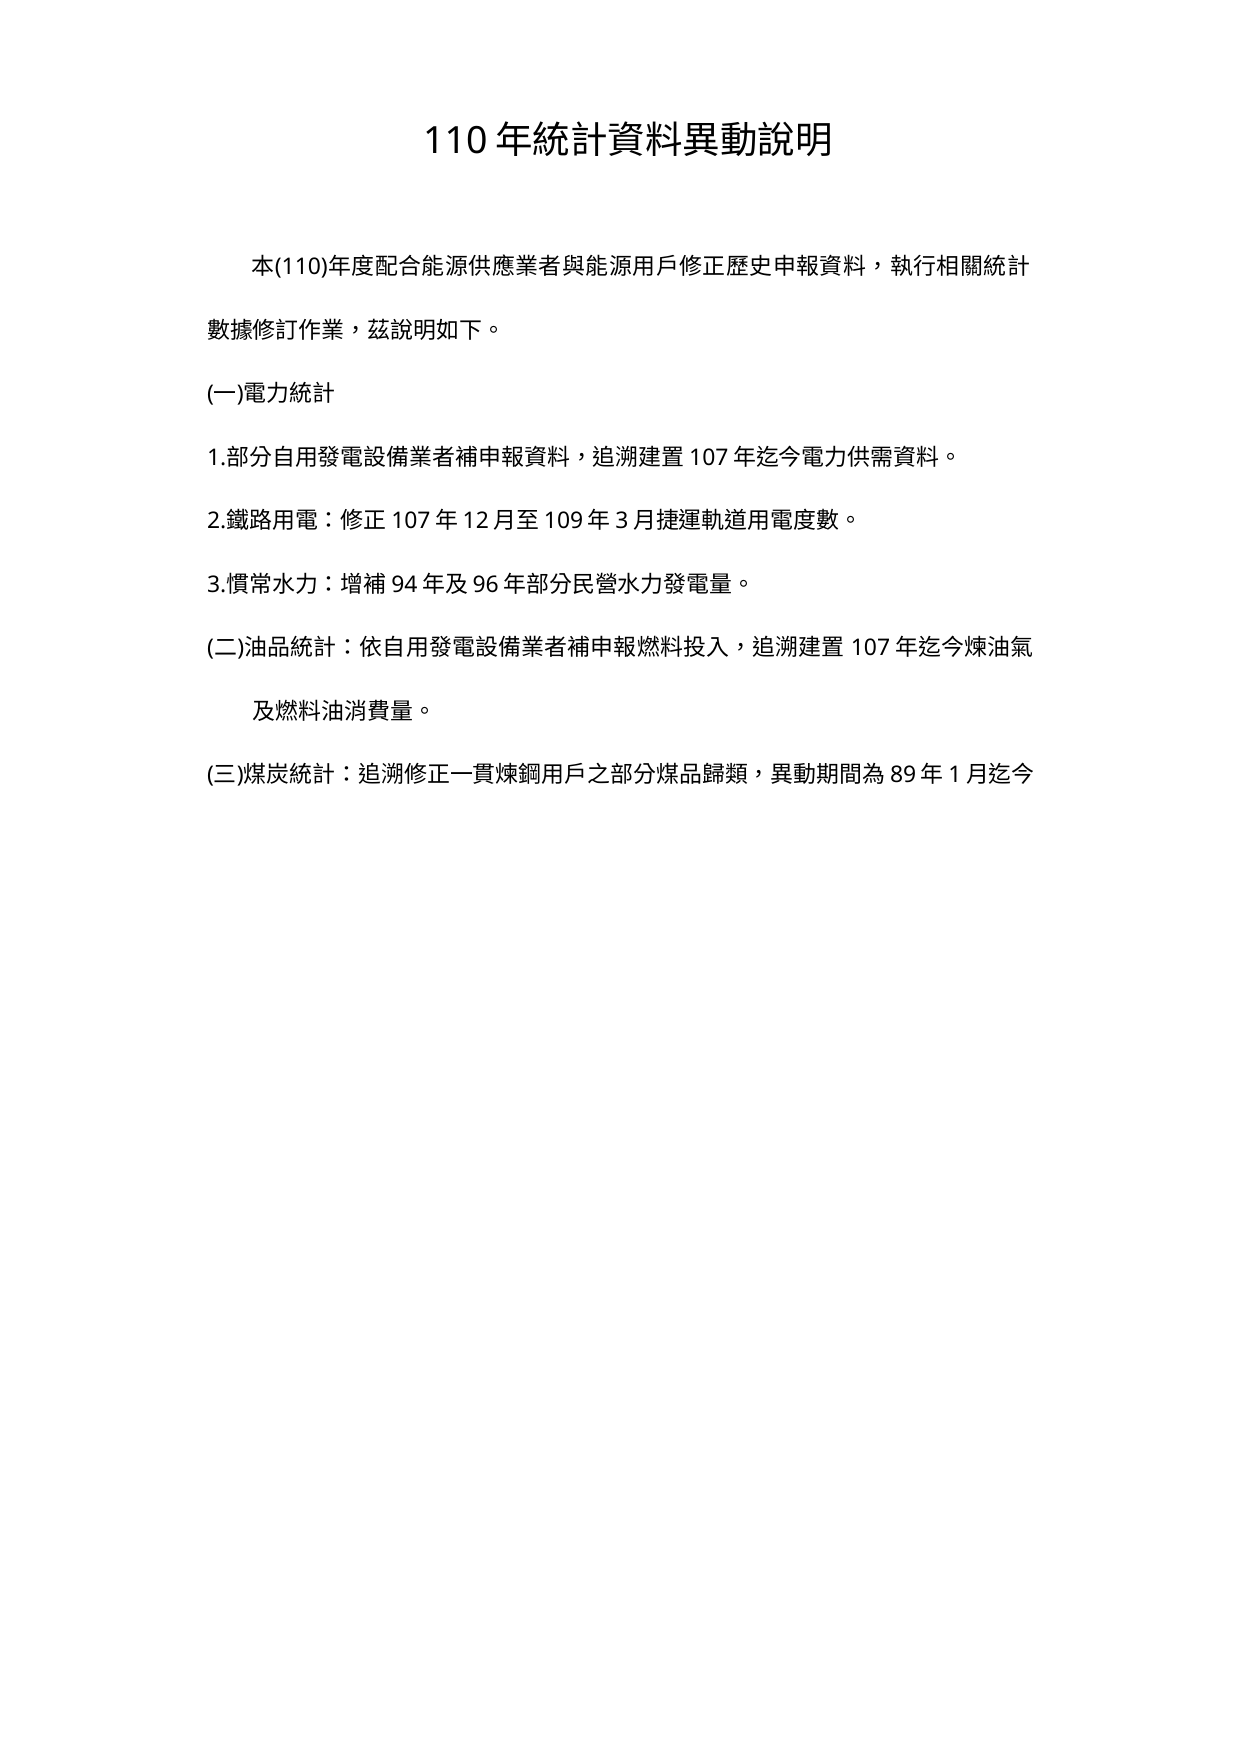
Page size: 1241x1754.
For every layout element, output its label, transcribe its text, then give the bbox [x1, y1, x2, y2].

text 3.慣常水力：增補94年及96年部分民營水力發電量。 [207, 551, 1033, 614]
text 110年統計資料異動說明 [222, 106, 1033, 169]
text 1.部分自用發電設備業者補申報資料，追溯建置107年迄今電力供需資料。 [207, 423, 1033, 487]
text 2.鐵路用電：修正107年12月至109年3月捷運軌道用電度數。 [207, 487, 1033, 551]
text (一)電力統計 [207, 360, 1033, 423]
text (三)煤炭統計：追溯修正一貫煉鋼用戶之部分煤品歸類，異動期間為89年1月迄今。 [207, 741, 1033, 805]
text 本(110)年度配合能源供應業者與能源用戶修正歷史申報資料，執行相關統計數據修訂作業，茲說明如下。 [207, 233, 1033, 360]
text (二)油品統計：依自用發電設備業者補申報燃料投入，追溯建置107年迄今煉油氣及燃料油消費量。 [207, 614, 1033, 741]
